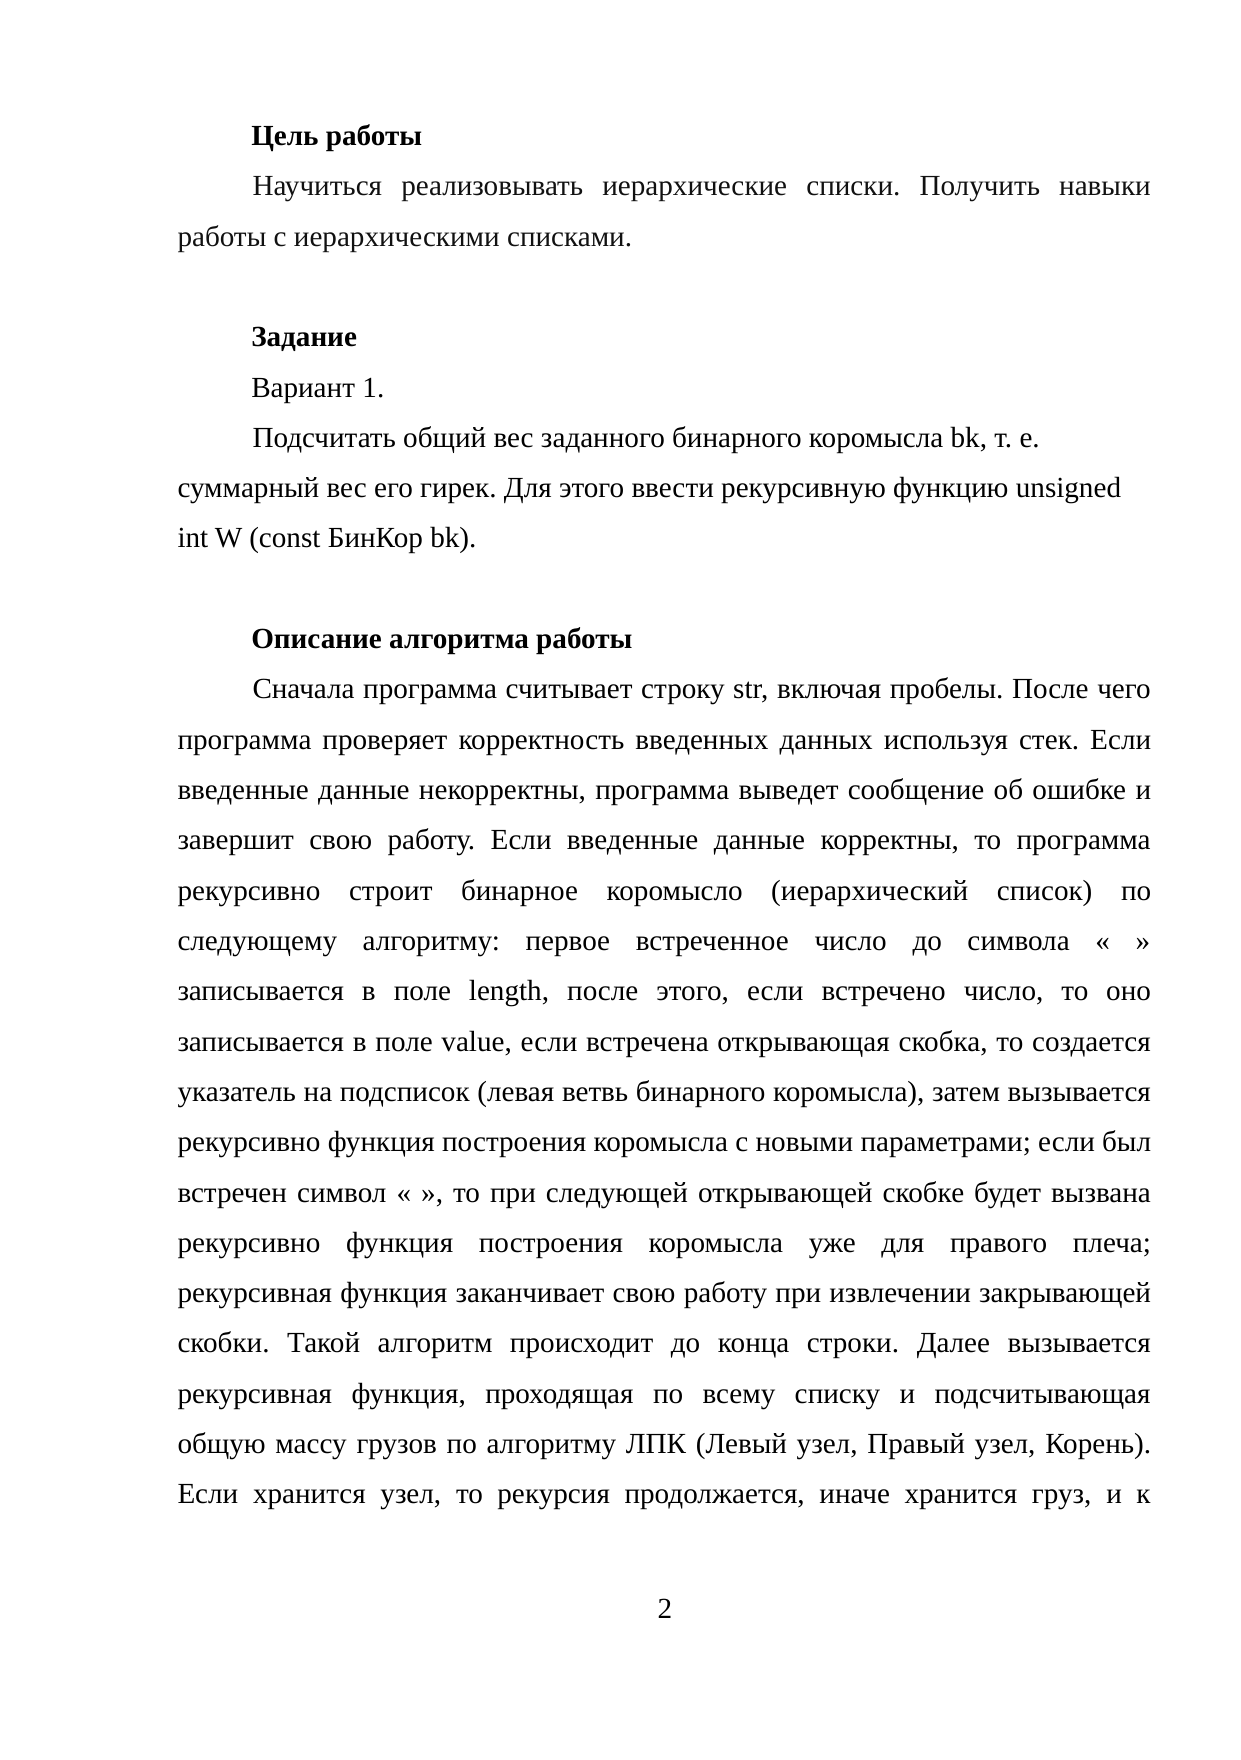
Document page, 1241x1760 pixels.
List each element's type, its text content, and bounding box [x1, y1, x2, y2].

subtitle Описание алгоритма работы [177, 621, 1152, 655]
subtitle Цель работы [177, 118, 1152, 152]
text Научиться реализовывать иерархические списки. Получить навыки работы с иерархическими списками. [177, 168, 1152, 252]
text Сначала программа считывает строку str, включая пробелы. После чего программа проверяет корректность введенных данных используя стек. Если введенные данные некорректны, программа выведет сообщение об ошибке и завершит свою работу. Если введенные данные корректны, то программа рекурсивно строит бинарное коромысло (иерархический список) по следующему алгоритму: первое встреченное число до символа « » записывается в поле length, после этого, если встречено число, то оно записывается в поле value, если встречена открывающая скобка, то создается указатель на подсписок (левая ветвь бинарного коромысла), затем вызывается рекурсивно функция построения коромысла с новыми параметрами; если был встречен символ « », то при следующей открывающей скобке будет вызвана рекурсивно функция построения коромысла уже для правого плеча; рекурсивная функция заканчивает свою работу при извлечении закрывающей скобки. Такой алгоритм происходит до конца строки. Далее вызывается рекурсивная функция, проходящая по всему списку и подсчитывающая общую массу грузов по алгоритму ЛПК (Левый узел, Правый узел, Корень). Если хранится узел, то рекурсия продолжается, иначе хранится груз, и к [177, 672, 1152, 1510]
subtitle Задание [177, 319, 1152, 353]
text Вариант 1. Подсчитать общий вес заданного бинарного коромысла bk, т. е. суммарный вес его гирек. Для этого ввести рекурсивную функцию unsigned int W (const БинКор bk). [177, 370, 1152, 554]
